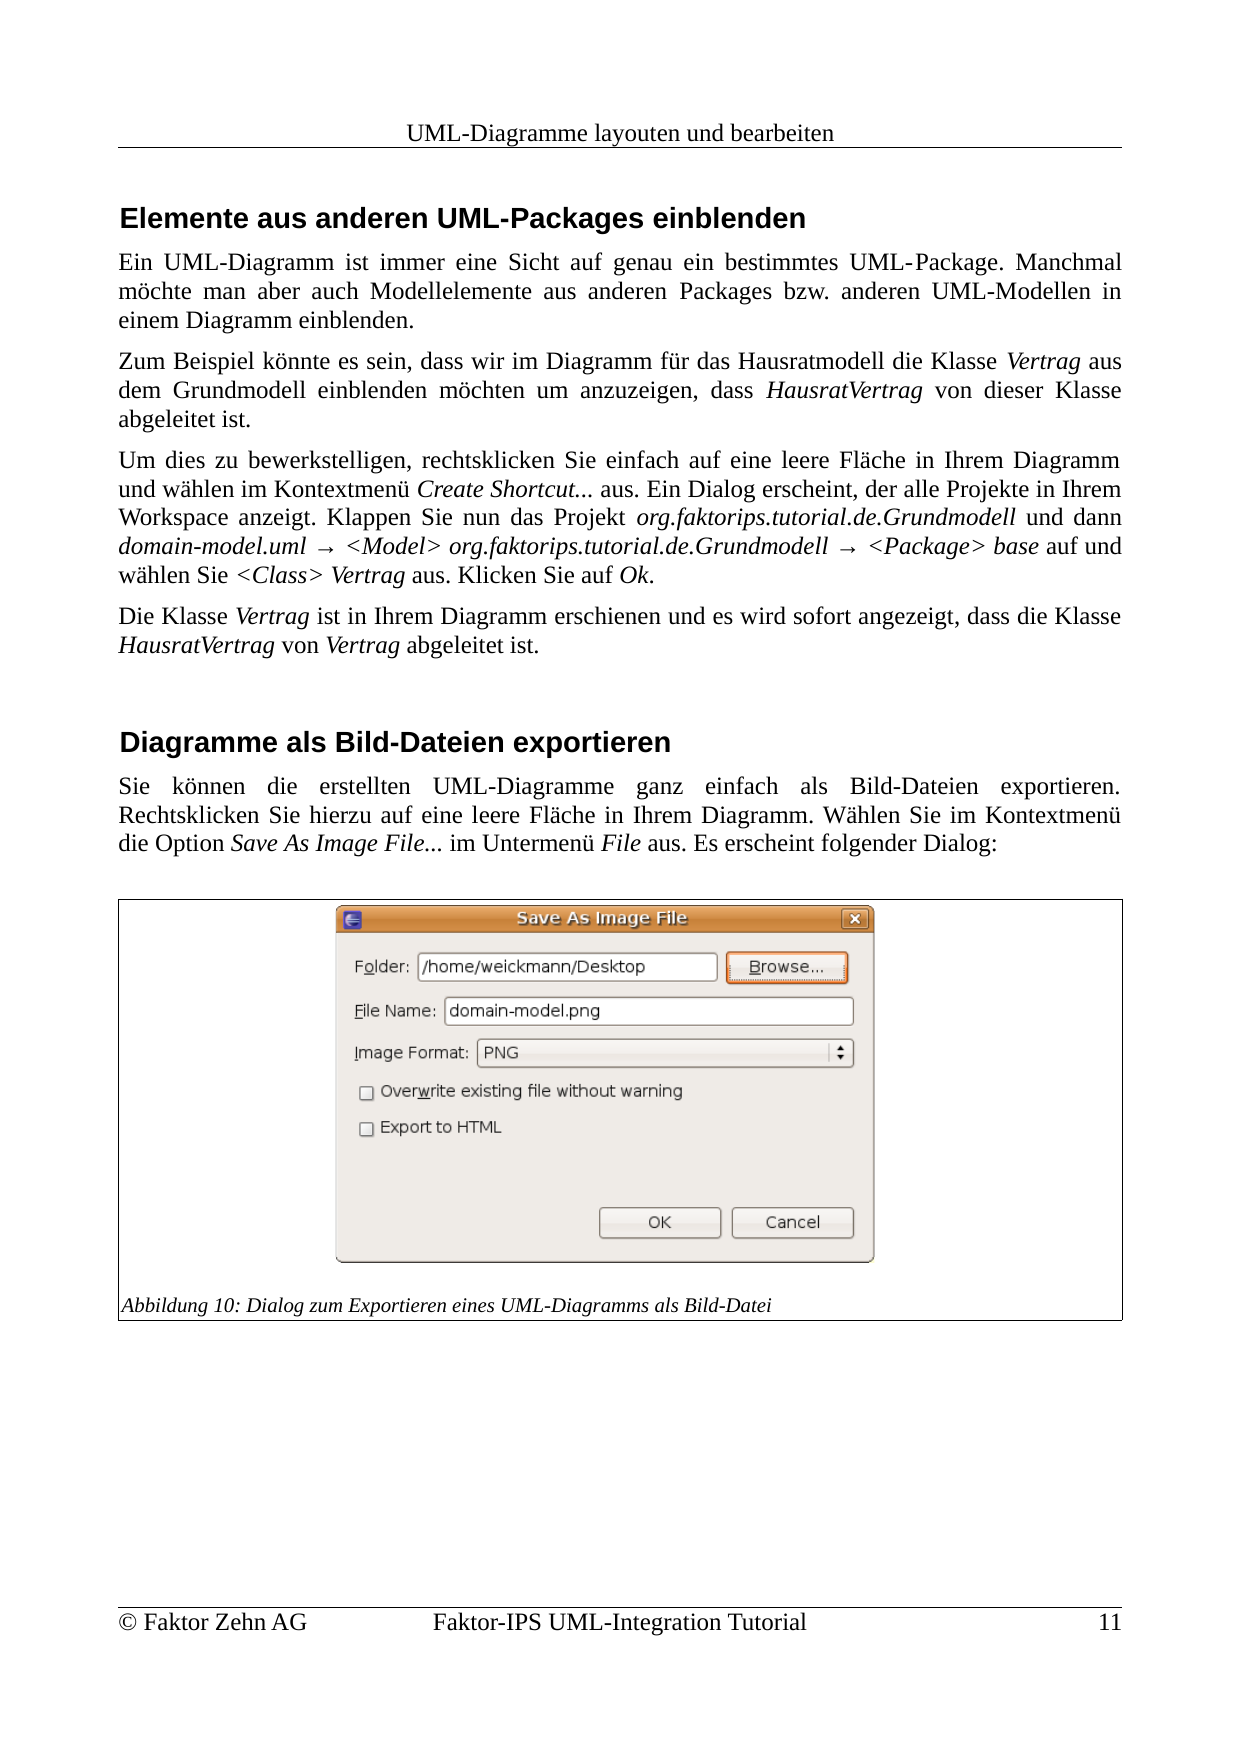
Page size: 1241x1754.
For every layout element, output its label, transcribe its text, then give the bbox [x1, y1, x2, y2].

subtitle Diagramme als Bild-Dateien exportieren [118, 725, 1122, 758]
text Um dies zu bewerkstelligen, rechtsklicken Sie einfach auf eine leere Fläche in Ihrem Diagramm und wählen im Kontextmenü Create Shortcut... aus. Ein Dialog erscheint, der alle Projekte in Ihrem Workspace anzeigt. Klappen Sie nun das Projekt org.faktorips.tutorial.de.Grundmodell und dann domain-model.uml → <Model> org.faktorips.tutorial.de.Grundmodell → <Package> base auf und wählen Sie <Class> Vertrag aus. Klicken Sie auf Ok. [118, 445, 1122, 589]
text Die Klasse Vertrag ist in Ihrem Diagramm erschienen und es wird sofort angezeigt, dass die Klasse HausratVertrag von Vertrag abgeleitet ist. [118, 601, 1122, 659]
subtitle Elemente aus anderen UML-Packages einblenden [118, 201, 1122, 235]
text Ein UML-Diagramm ist immer eine Sicht auf genau ein bestimmtes UML-Package. Manchmal möchte man aber auch Modellelemente aus anderen Packages bzw. anderen UML-Modellen in einem Diagramm einblenden. [118, 247, 1122, 334]
text Zum Beispiel könnte es sein, dass wir im Diagramm für das Hausratmodell die Klasse Vertrag aus dem Grundmodell einblenden möchten um anzuzeigen, dass HausratVertrag von dieser Klasse abgeleitet ist. [118, 346, 1122, 432]
text Abbildung 10: Dialog zum Exportieren eines UML-Diagramms als Bild-Datei [121, 1293, 1119, 1317]
text Sie können die erstellten UML-Diagramme ganz einfach als Bild-Dateien exportieren. Rechtsklicken Sie hierzu auf eine leere Fläche in Ihrem Diagramm. Wählen Sie im Kontextmenü die Option Save As Image File... im Untermenü File aus. Es erscheint folgender Dialog: [118, 771, 1122, 857]
picture [335, 905, 875, 1263]
